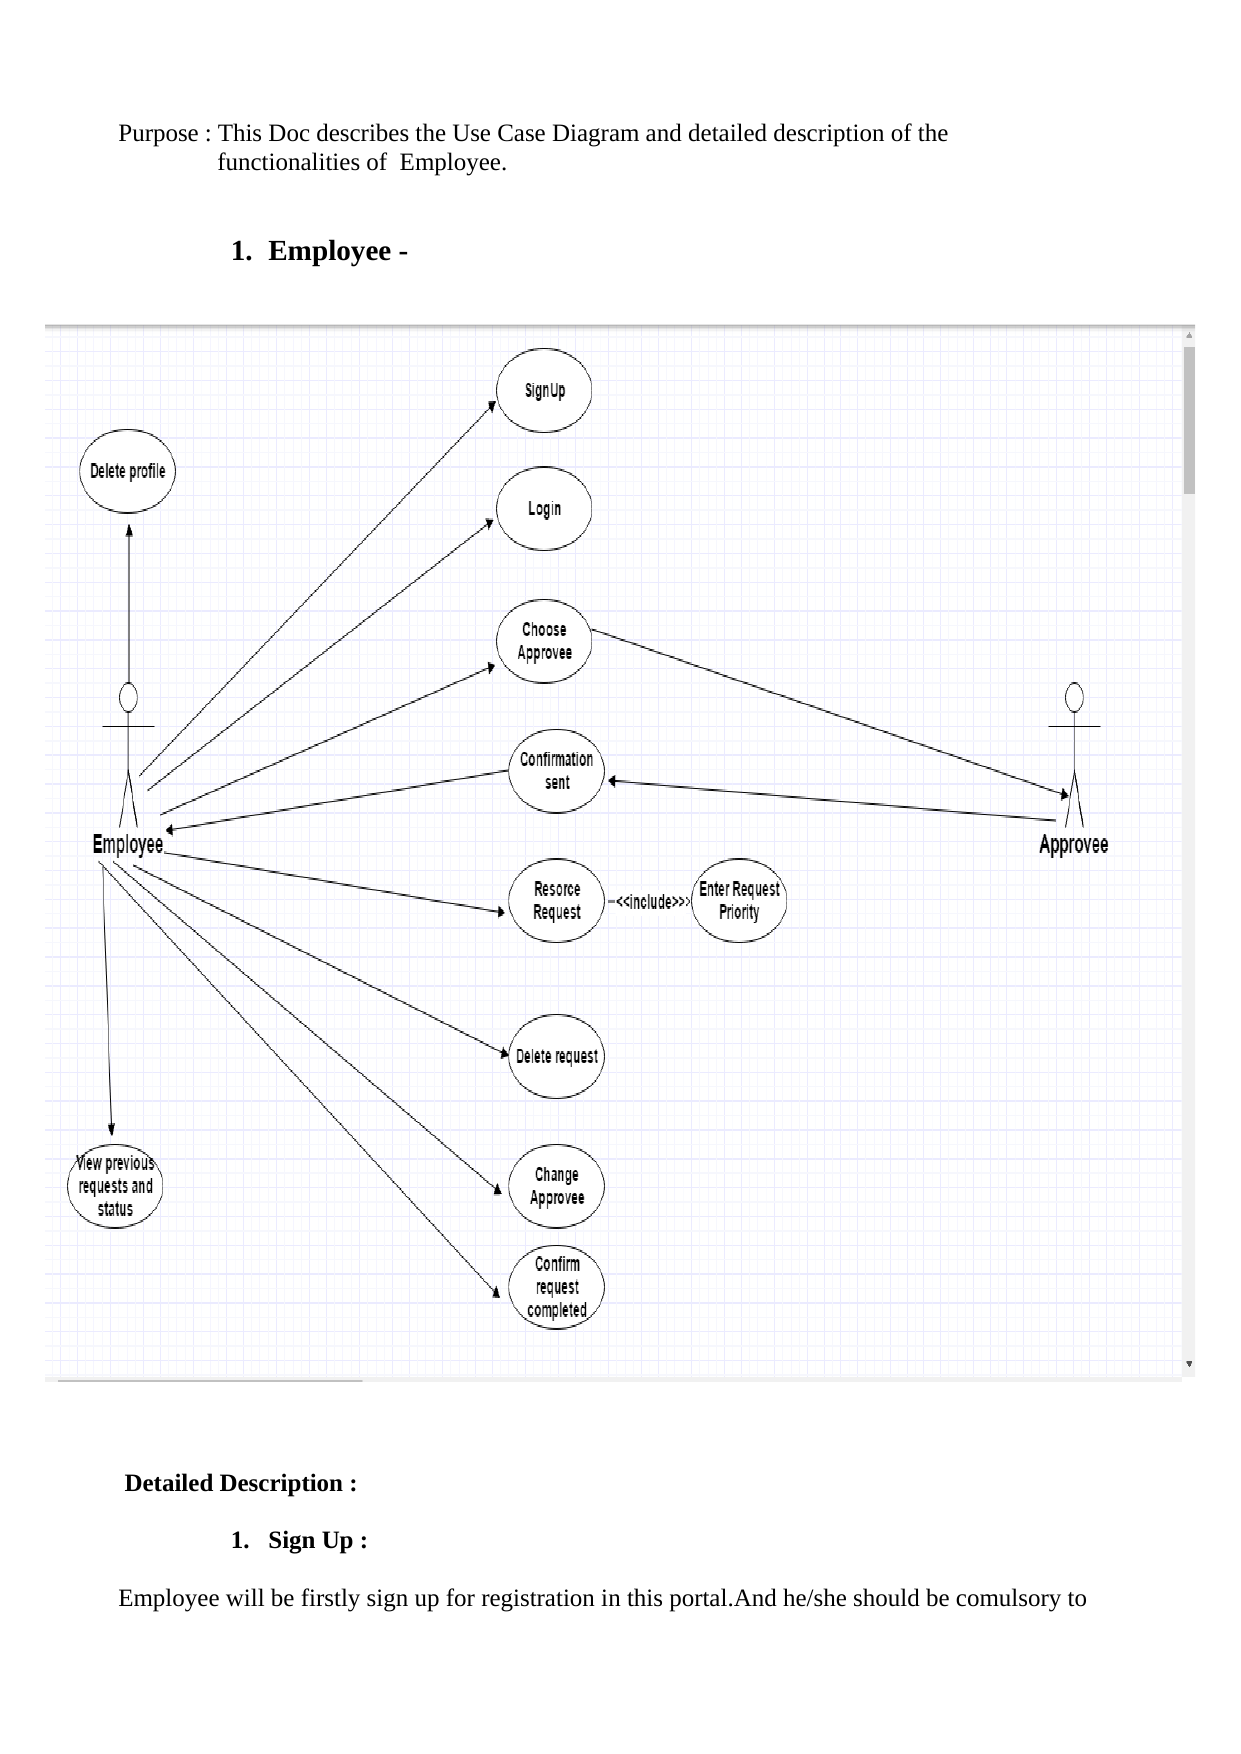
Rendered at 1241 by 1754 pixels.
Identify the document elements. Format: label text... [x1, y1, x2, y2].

list Sign Up : [231, 1525, 1122, 1554]
text Employee will be firstly sign up for registration in this portal.And he/she should be comulsory to [118, 1583, 1122, 1612]
text Detailed Description : [118, 1468, 1122, 1497]
text Purpose : This Doc describes the Use Case Diagram and detailed description of the functionalities of Employee. [118, 118, 1122, 176]
picture [45, 324, 1196, 1382]
list Employee - [231, 233, 1122, 267]
